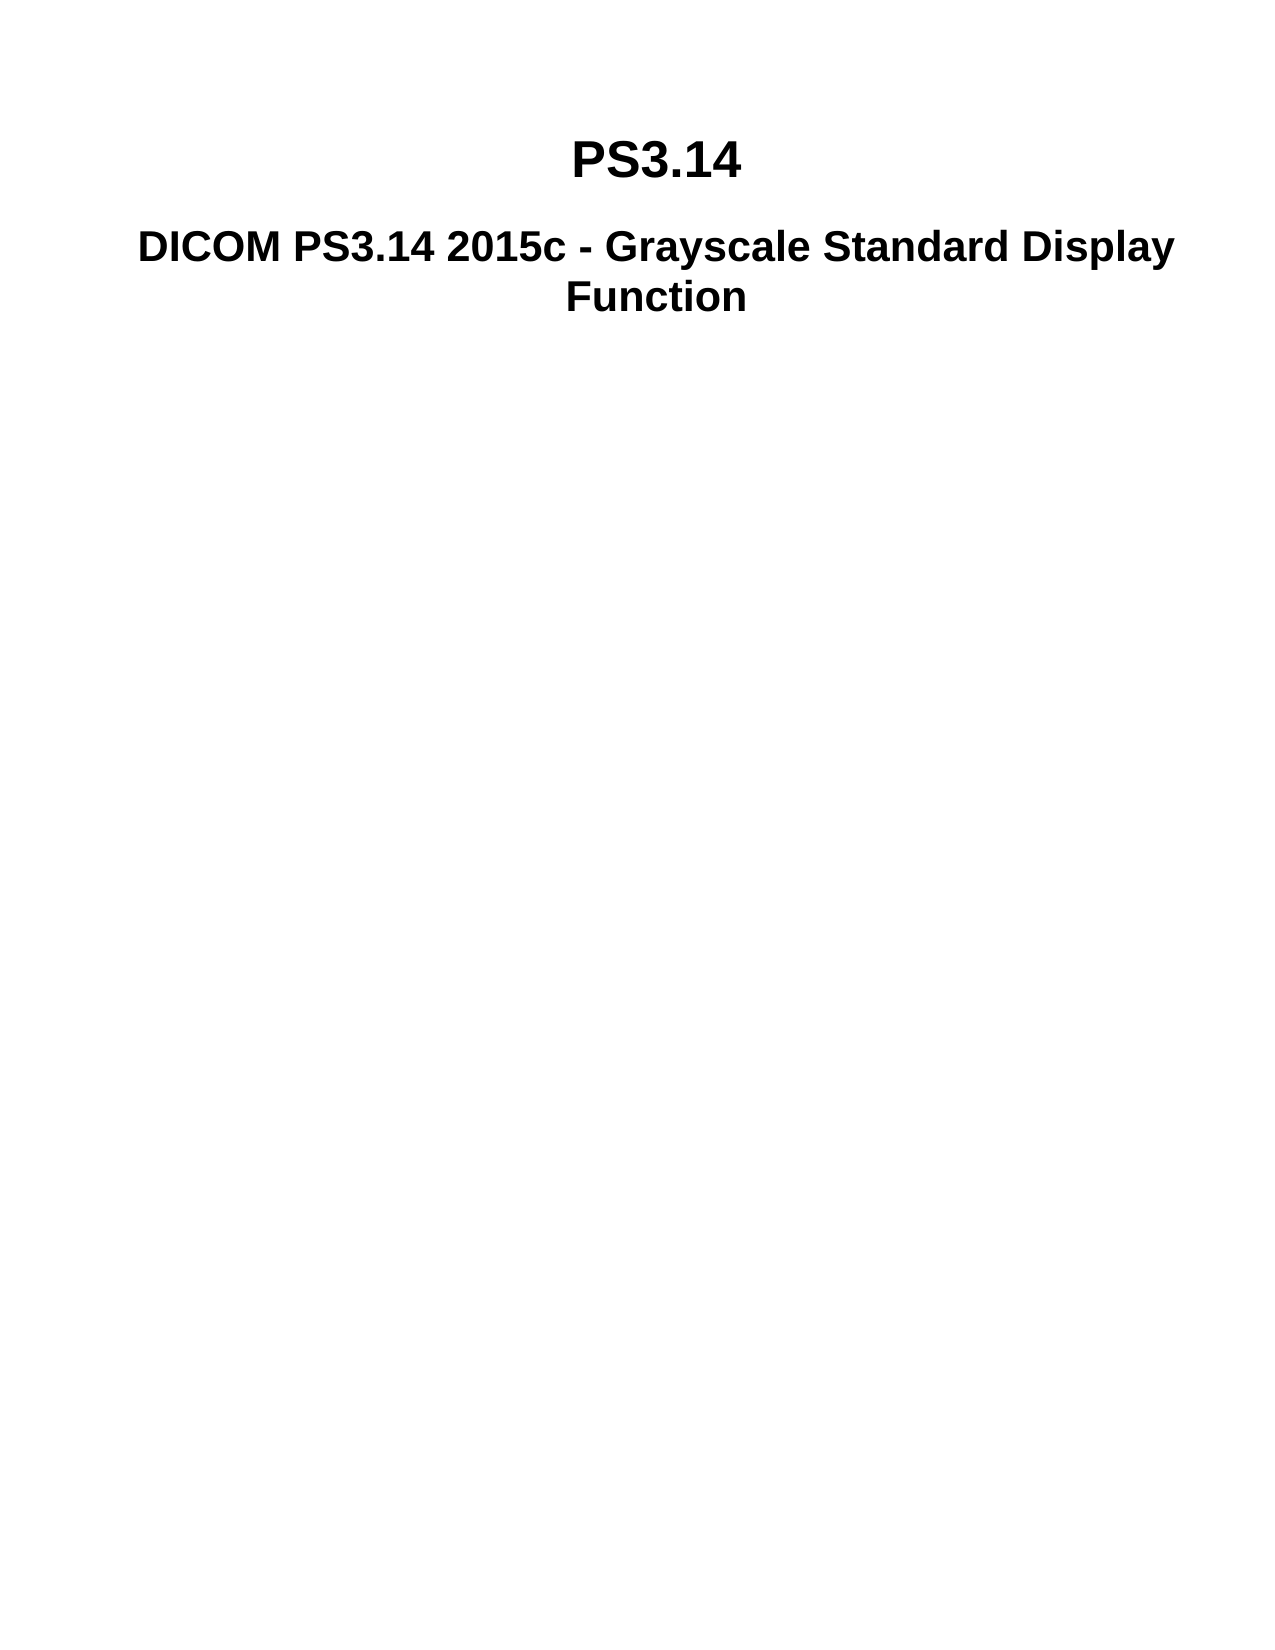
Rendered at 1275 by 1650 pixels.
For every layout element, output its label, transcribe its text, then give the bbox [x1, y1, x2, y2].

text DICOM PS3.14 2015c - Grayscale Standard Display Function [112, 221, 1200, 320]
text PS3.14 [112, 129, 1200, 188]
